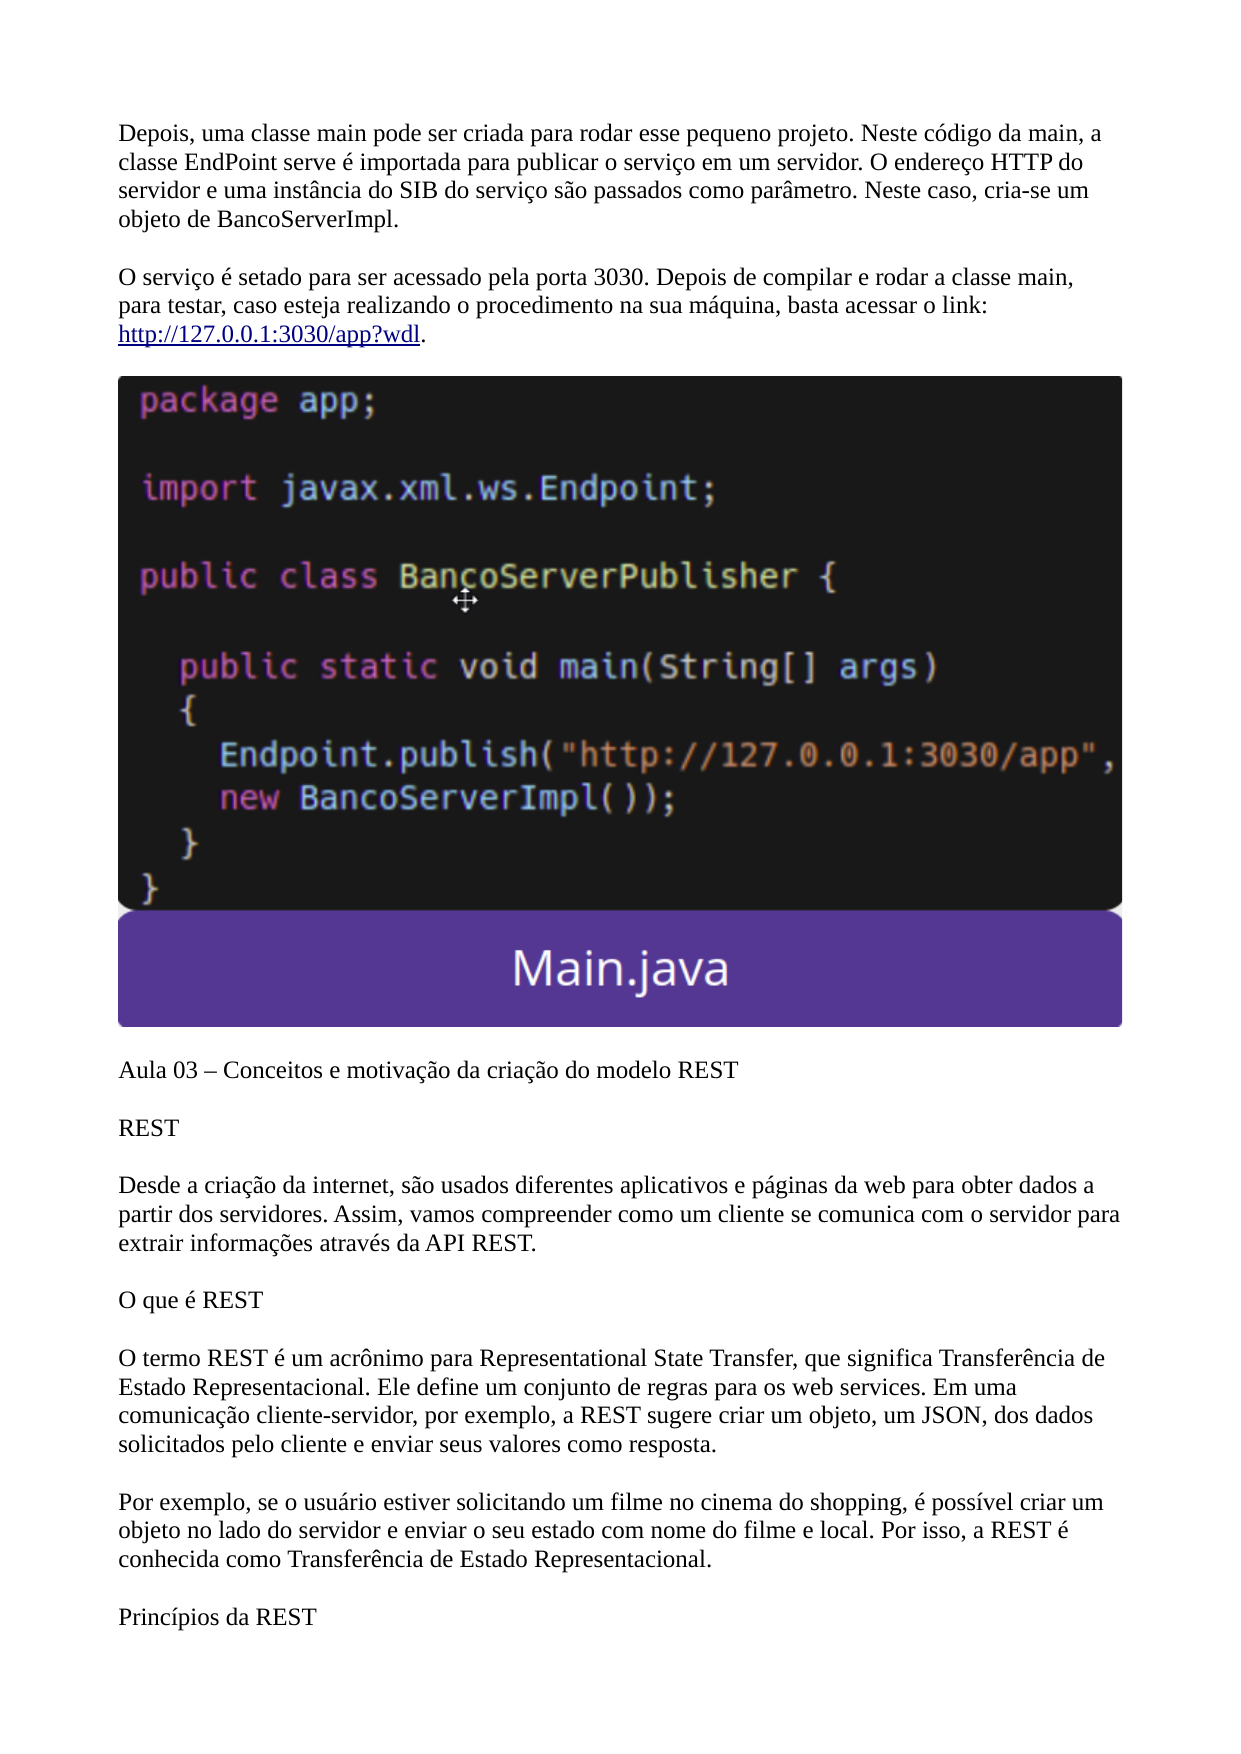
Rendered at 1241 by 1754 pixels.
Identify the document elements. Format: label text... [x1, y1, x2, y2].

text Princípios da REST [118, 1602, 1122, 1630]
text REST [118, 1113, 1122, 1142]
text Desde a criação da internet, são usados diferentes aplicativos e páginas da web para obter dados a partir dos servidores. Assim, vamos compreender como um cliente se comunica com o servidor para extrair informações através da API REST. [118, 1170, 1122, 1257]
text O serviço é setado para ser acessado pela porta 3030. Depois de compilar e rodar a classe main, para testar, caso esteja realizando o procedimento na sua máquina, basta acessar o link: http://127.0.0.1:3030/app?wdl. [118, 262, 1122, 348]
text Depois, uma classe main pode ser criada para rodar esse pequeno projeto. Neste código da main, a classe EndPoint serve é importada para publicar o serviço em um servidor. O endereço HTTP do servidor e uma instância do SIB do serviço são passados como parâmetro. Neste caso, cria-se um objeto de BancoServerImpl. [118, 118, 1122, 233]
text Por exemplo, se o usuário estiver solicitando um filme no cinema do shopping, é possível criar um objeto no lado do servidor e enviar o seu estado com nome do filme e local. Por isso, a REST é conhecida como Transferência de Estado Representacional. [118, 1487, 1122, 1573]
text O que é REST [118, 1285, 1122, 1314]
text Aula 03 – Conceitos e motivação da criação do modelo REST [118, 1055, 1122, 1084]
text O termo REST é um acrônimo para Representational State Transfer, que significa Transferência de Estado Representacional. Ele define um conjunto de regras para os web services. Em uma comunicação cliente-servidor, por exemplo, a REST sugere criar um objeto, um JSON, dos dados solicitados pelo cliente e enviar seus valores como resposta. [118, 1343, 1122, 1458]
picture [118, 376, 1123, 1027]
